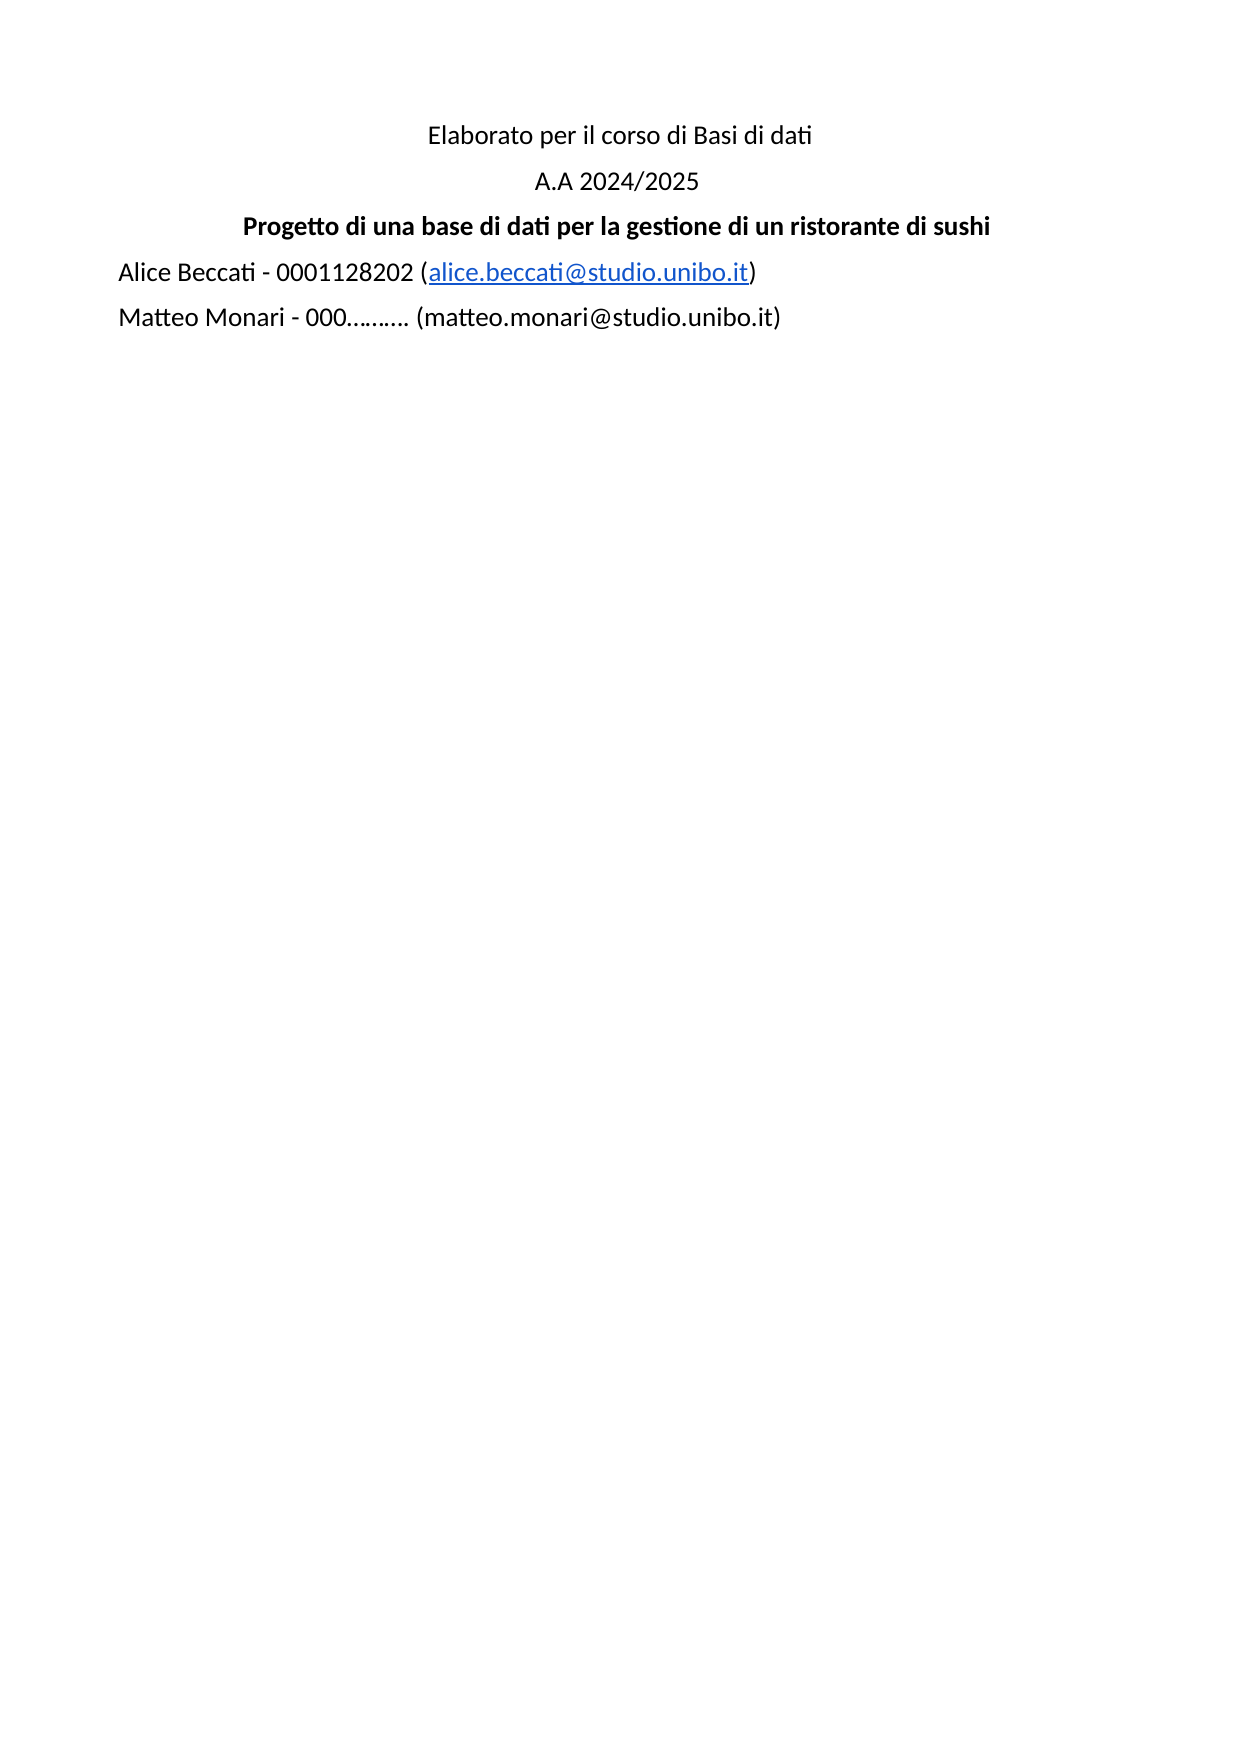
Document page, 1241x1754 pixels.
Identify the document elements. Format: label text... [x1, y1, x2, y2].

text A.A 2024/2025 [118, 164, 1122, 197]
text Matteo Monari - 000………. (matteo.monari@studio.unibo.it) [118, 300, 1122, 333]
text Progetto di una base di dati per la gestione di un ristorante di sushi [118, 209, 1122, 242]
text Elaborato per il corso di Basi di dati [118, 118, 1122, 151]
text Alice Beccati - 0001128202 (alice.beccati@studio.unibo.it) [118, 255, 1122, 288]
